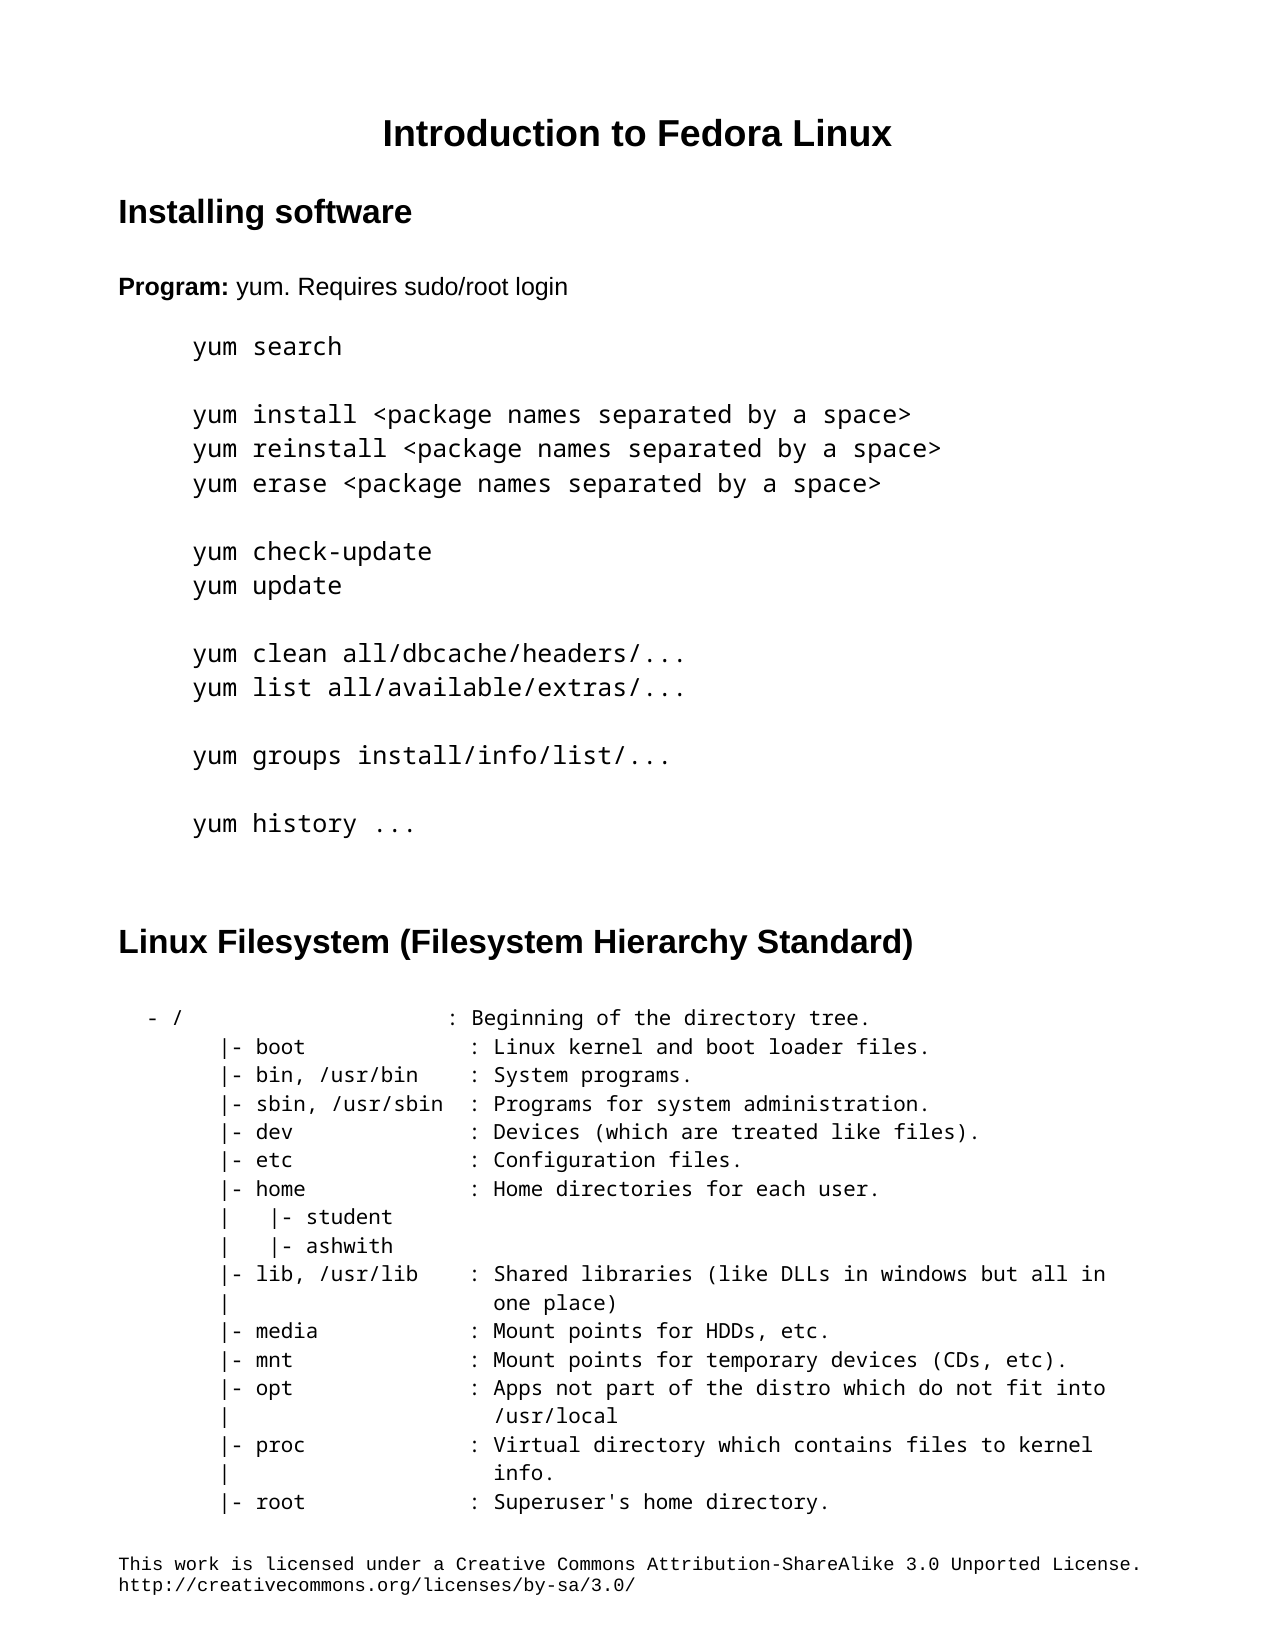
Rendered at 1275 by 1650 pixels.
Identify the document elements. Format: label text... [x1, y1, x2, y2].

text |- etc : Configuration files. [118, 1146, 1157, 1174]
text yum check-update [192, 533, 1157, 567]
text yum erase <package names separated by a space> [192, 465, 1157, 499]
text yum groups install/info/list/... [192, 738, 1157, 772]
text yum reinstall <package names separated by a space> [192, 431, 1157, 465]
text Program: yum. Requires sudo/root login [118, 271, 1157, 300]
text - / : Beginning of the directory tree. [118, 1002, 1157, 1032]
text |- sbin, /usr/sbin : Programs for system administration. [118, 1089, 1157, 1117]
text yum install <package names separated by a space> [192, 397, 1157, 431]
text yum list all/available/extras/... [192, 669, 1157, 704]
text |- proc : Virtual directory which contains files to kernel [118, 1430, 1157, 1458]
text |- boot : Linux kernel and boot loader files. [118, 1032, 1157, 1060]
text | /usr/local [118, 1402, 1157, 1430]
title Introduction to Fedora Linux [118, 111, 1157, 154]
text yum clean all/dbcache/headers/... [192, 636, 1157, 669]
text |- mnt : Mount points for temporary devices (CDs, etc). [118, 1345, 1157, 1373]
text | info. [118, 1458, 1157, 1487]
text |- lib, /usr/lib : Shared libraries (like DLLs in windows but all in [118, 1259, 1157, 1288]
text yum search [192, 329, 1157, 363]
subtitle Linux Filesystem (Filesystem Hierarchy Standard) [118, 922, 1157, 961]
text |- bin, /usr/bin : System programs. [118, 1060, 1157, 1089]
subtitle Installing software [118, 192, 1157, 230]
text yum history ... [192, 806, 1157, 840]
text yum update [192, 567, 1157, 601]
text |- home : Home directories for each user. [118, 1174, 1157, 1202]
text | |- student [118, 1202, 1157, 1231]
text |- opt : Apps not part of the distro which do not fit into [118, 1373, 1157, 1402]
text | one place) [118, 1288, 1157, 1316]
text |- media : Mount points for HDDs, etc. [118, 1316, 1157, 1345]
text |- dev : Devices (which are treated like files). [118, 1117, 1157, 1146]
text |- root : Superuser's home directory. [118, 1487, 1157, 1515]
text | |- ashwith [118, 1231, 1157, 1259]
